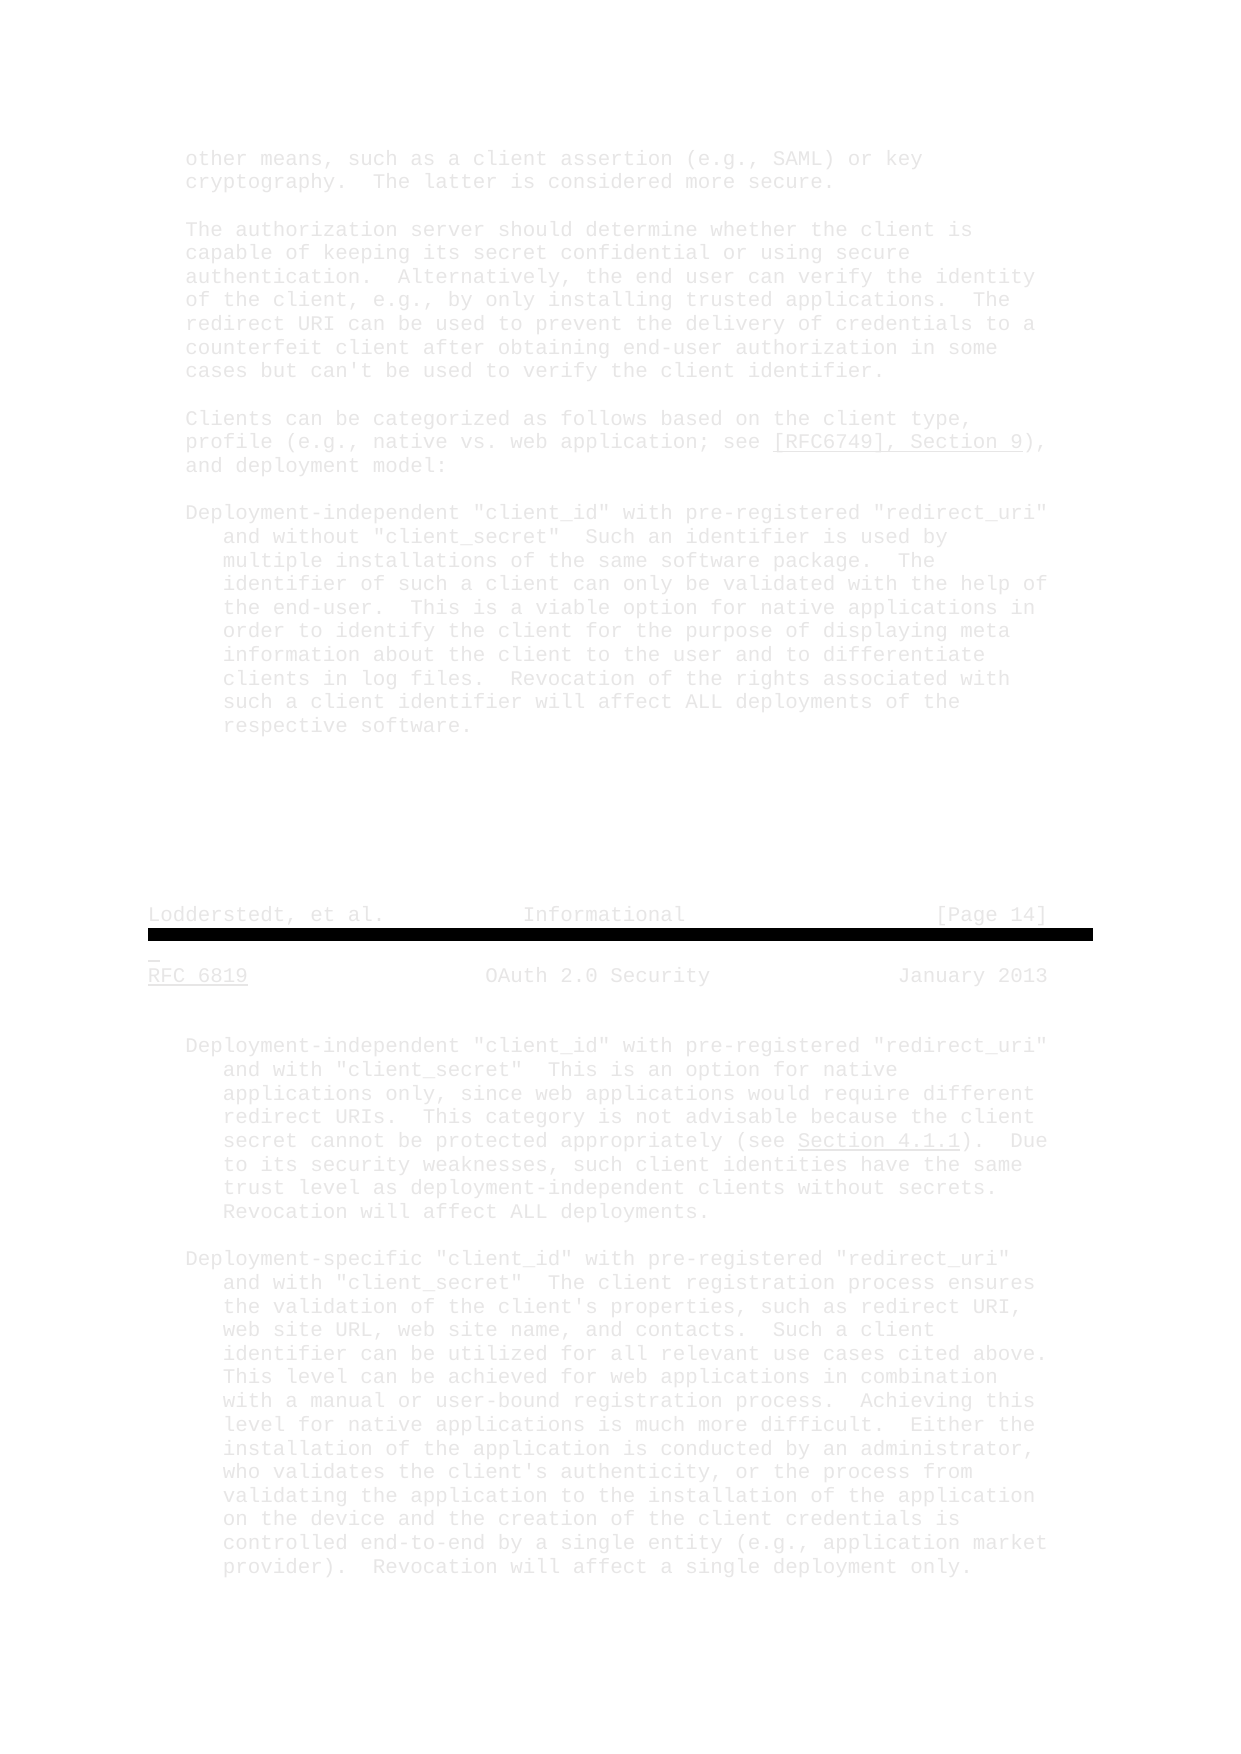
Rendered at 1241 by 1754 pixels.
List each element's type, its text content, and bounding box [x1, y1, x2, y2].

text validating the application to the installation of the application [148, 1485, 1093, 1508]
text profile (e.g., native vs. web application; see [RFC6749], Section 9), [148, 431, 1093, 455]
text identifier can be utilized for all relevant use cases cited above. [148, 1343, 1093, 1367]
text and deployment model: [148, 455, 1093, 479]
text the validation of the client's properties, such as redirect URI, [148, 1296, 1093, 1319]
text who validates the client's authenticity, or the process from [148, 1461, 1093, 1485]
text This level can be achieved for web applications in combination [148, 1367, 1093, 1390]
text clients in log files. Revocation of the rights associated with [148, 668, 1093, 691]
text cases but can't be used to verify the client identifier. [148, 360, 1093, 384]
text the end-user. This is a viable option for native applications in [148, 597, 1093, 621]
text on the device and the creation of the client credentials is [148, 1508, 1093, 1532]
text Deployment-independent "client_id" with pre-registered "redirect_uri" [148, 502, 1093, 526]
text to its security weaknesses, such client identities have the same [148, 1154, 1093, 1177]
text Clients can be categorized as follows based on the client type, [148, 408, 1093, 431]
text Deployment-specific "client_id" with pre-registered "redirect_uri" [148, 1248, 1093, 1272]
text provider). Revocation will affect a single deployment only. [148, 1556, 1093, 1579]
text of the client, e.g., by only installing trusted applications. The [148, 289, 1093, 313]
text Lodderstedt, et al. Informational [Page 14] [148, 904, 1093, 928]
text such a client identifier will affect ALL deployments of the [148, 691, 1093, 715]
text redirect URI can be used to prevent the delivery of credentials to a [148, 313, 1093, 337]
text and with "client_secret" This is an option for native [148, 1059, 1093, 1083]
text web site URL, web site name, and contacts. Such a client [148, 1319, 1093, 1343]
text trust level as deployment-independent clients without secrets. [148, 1177, 1093, 1201]
text redirect URIs. This category is not advisable because the client [148, 1106, 1093, 1130]
text controlled end-to-end by a single entity (e.g., application market [148, 1532, 1093, 1556]
text other means, such as a client assertion (e.g., SAML) or key [148, 148, 1093, 171]
text authentication. Alternatively, the end user can verify the identity [148, 266, 1093, 289]
text The authorization server should determine whether the client is [148, 218, 1093, 242]
text with a manual or user-bound registration process. Achieving this [148, 1390, 1093, 1414]
text capable of keeping its secret confidential or using secure [148, 242, 1093, 266]
text identifier of such a client can only be validated with the help of [148, 573, 1093, 597]
text order to identify the client for the purpose of displaying meta [148, 621, 1093, 644]
text cryptography. The latter is considered more secure. [148, 171, 1093, 195]
text and with "client_secret" The client registration process ensures [148, 1272, 1093, 1296]
text Deployment-independent "client_id" with pre-registered "redirect_uri" [148, 1036, 1093, 1059]
text and without "client_secret" Such an identifier is used by [148, 526, 1093, 549]
text Revocation will affect ALL deployments. [148, 1201, 1093, 1225]
text secret cannot be protected appropriately (see Section 4.1.1). Due [148, 1130, 1093, 1154]
text RFC 6819 OAuth 2.0 Security January 2013 [148, 964, 1093, 988]
text counterfeit client after obtaining end-user authorization in some [148, 337, 1093, 360]
text information about the client to the user and to differentiate [148, 644, 1093, 668]
text applications only, since web applications would require different [148, 1083, 1093, 1106]
text multiple installations of the same software package. The [148, 549, 1093, 573]
text respective software. [148, 715, 1093, 739]
text installation of the application is conducted by an administrator, [148, 1437, 1093, 1461]
text level for native applications is much more difficult. Either the [148, 1414, 1093, 1437]
